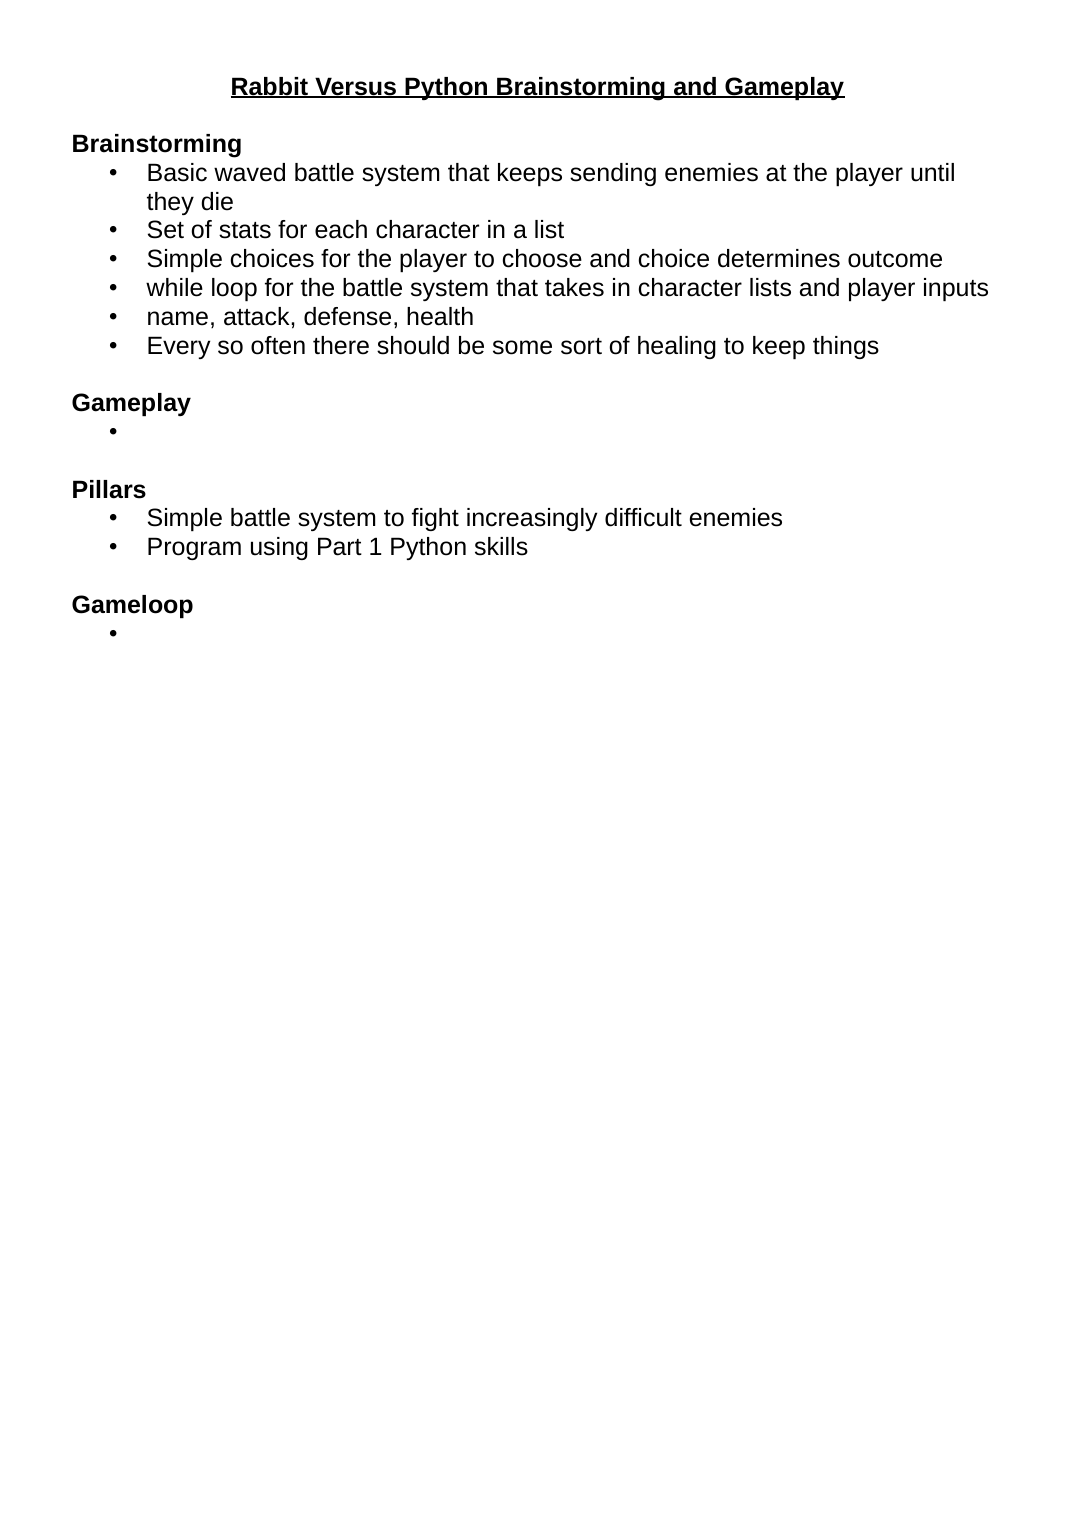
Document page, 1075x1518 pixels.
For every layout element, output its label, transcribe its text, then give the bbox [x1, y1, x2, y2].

list Simple choices for the player to choose and choice determines outcome [109, 244, 1003, 273]
list Simple battle system to fight increasingly difficult enemies [109, 503, 1003, 532]
text Gameloop [71, 590, 1003, 619]
list Program using Part 1 Python skills [109, 532, 1003, 561]
list Set of stats for each character in a list [109, 215, 1003, 244]
text Gameplay [71, 388, 1003, 417]
list while loop for the battle system that takes in character lists and player inputs [109, 273, 1003, 302]
text Rabbit Versus Python Brainstorming and Gameplay [71, 71, 1003, 100]
list name, attack, defense, health [109, 302, 1003, 331]
text Pillars [71, 475, 1003, 503]
list Basic waved battle system that keeps sending enemies at the player until they die [109, 158, 1003, 215]
list Every so often there should be some sort of healing to keep things [109, 331, 1003, 359]
text Brainstorming [71, 129, 1003, 158]
